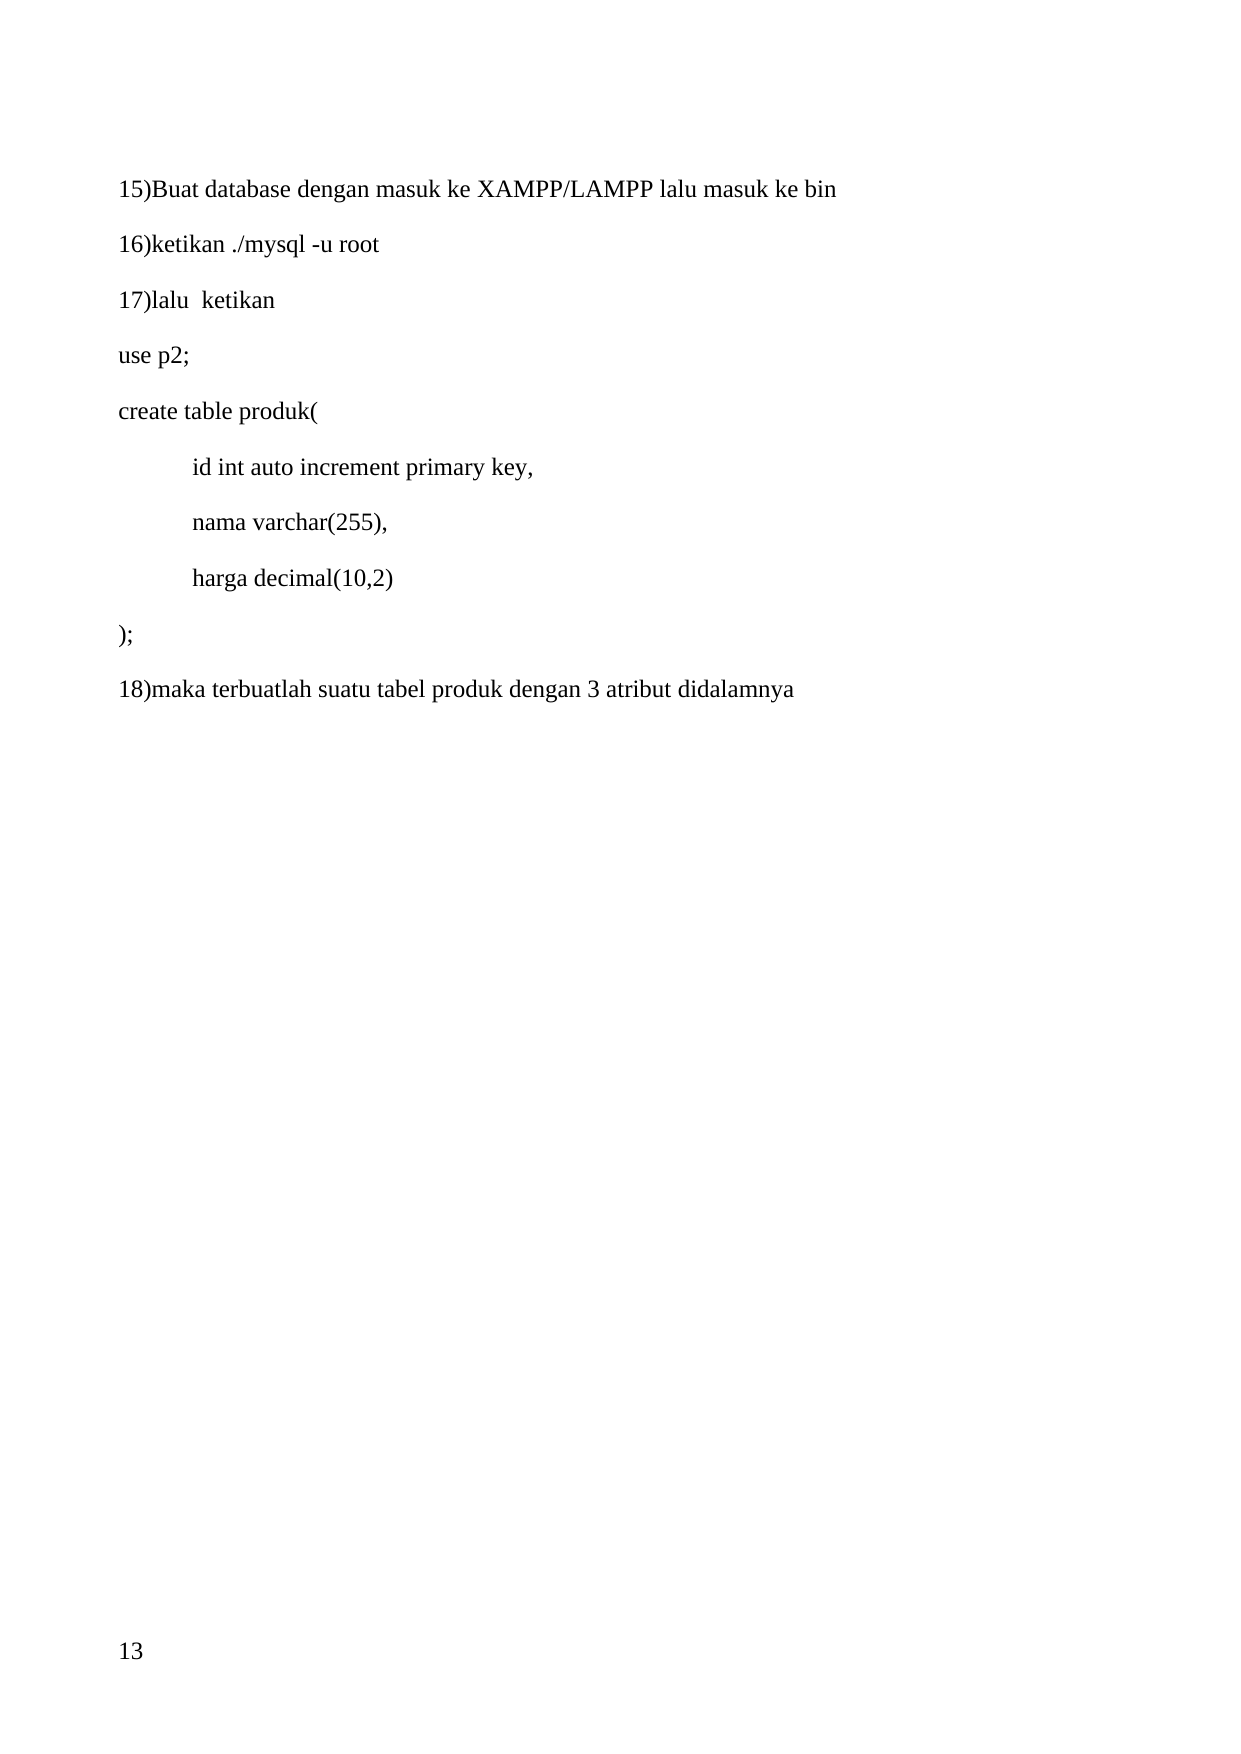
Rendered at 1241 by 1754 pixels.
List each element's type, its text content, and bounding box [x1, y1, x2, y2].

text ); [118, 619, 1122, 647]
text harga decimal(10,2) [118, 563, 1122, 592]
text nama varchar(255), [118, 507, 1122, 536]
list Buat database dengan masuk ke XAMPP/LAMPP lalu masuk ke bin [118, 174, 1122, 202]
text id int auto increment primary key, [118, 452, 1122, 481]
text use p2; [118, 341, 1122, 369]
list lalu ketikan [118, 285, 1122, 314]
list ketikan ./mysql -u root [118, 229, 1122, 258]
list maka terbuatlah suatu tabel produk dengan 3 atribut didalamnya [118, 674, 1122, 703]
text create table produk( [118, 396, 1122, 425]
